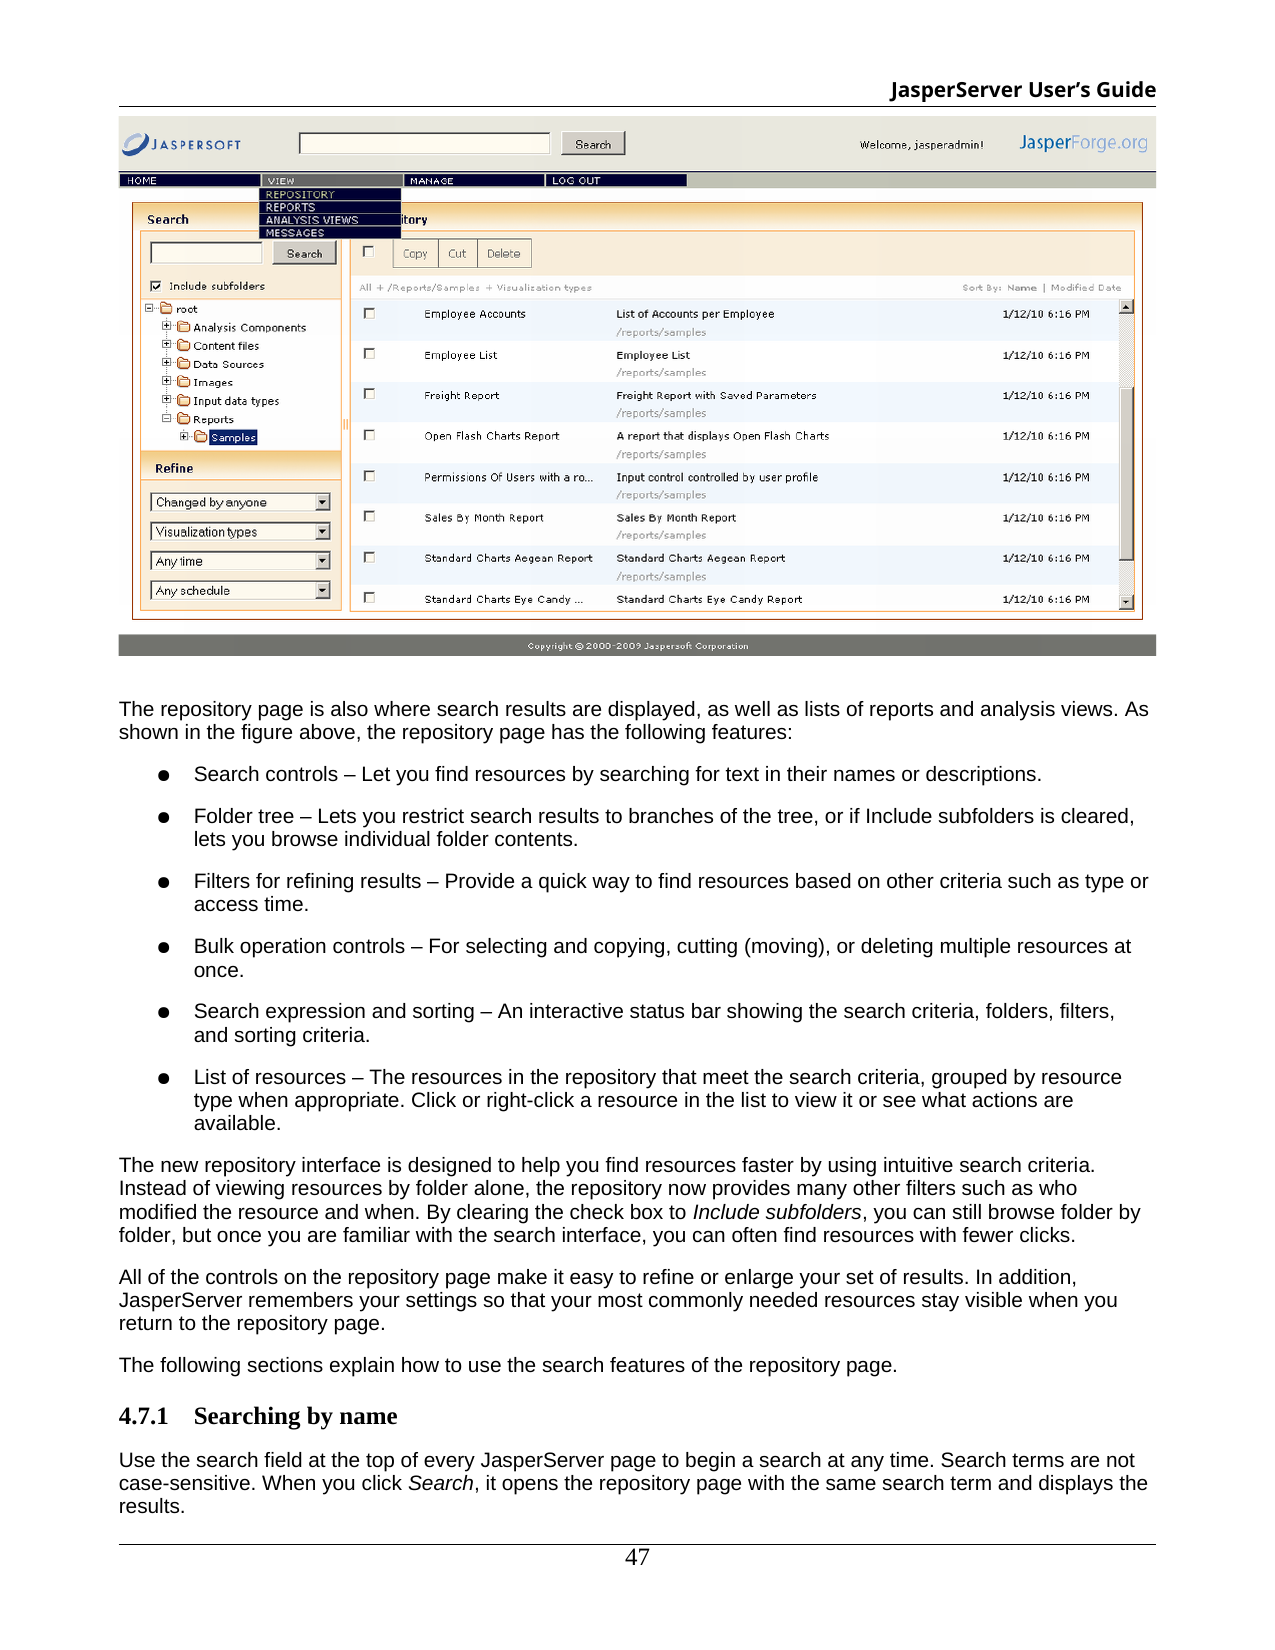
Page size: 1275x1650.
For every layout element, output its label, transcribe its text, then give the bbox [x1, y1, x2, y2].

text The following sections explain how to use the search features of the repository page. [118, 1354, 1156, 1377]
text Use the search field at the top of every JasperServer page to begin a search at any time. Search terms are not case-sensitive. When you click Search, it opens the repository page with the same search term and displays the results. [118, 1448, 1156, 1518]
subtitle Searching by name [118, 1402, 1156, 1430]
text The new repository interface is designed to help you find resources faster by using intuitive search criteria. Instead of viewing resources by folder alone, the repository now provides many other filters such as who modified the resource and when. By clearing the check box to Include subfolders, you can still browse folder by folder, but once you are familiar with the search interface, you can often find resources with fewer clicks. [118, 1154, 1156, 1247]
list Folder tree – Lets you restrict search results to branches of the tree, or if Include subfolders is cleared, lets you browse individual folder contents. [156, 804, 1156, 851]
list Bulk operation controls – For selecting and copying, cutting (moving), or deleting multiple resources at once. [156, 935, 1156, 981]
list List of resources – The resources in the repository that meet the search criteria, grouped by resource type when appropriate. Click or right-click a resource in the list to view it or see what actions are available. [156, 1065, 1156, 1135]
list Search controls – Let you find resources by searching for text in their names or descriptions. [156, 762, 1156, 786]
text All of the controls on the repository page make it easy to refine or enlarge your set of results. In addition, JasperServer remembers your settings so that your most commonly needed resources stay visible when you return to the repository page. [118, 1265, 1156, 1335]
text The repository page is also where search results are displayed, as well as lists of reports and analysis views. As shown in the figure above, the repository page has the following features: [118, 697, 1156, 744]
list Search expression and sorting – An interactive status bar showing the search criteria, folders, filters, and sorting criteria. [156, 1000, 1156, 1047]
list Filters for refining results – Provide a quick way to find resources based on other criteria such as type or access time. [156, 870, 1156, 916]
picture [118, 116, 1157, 656]
